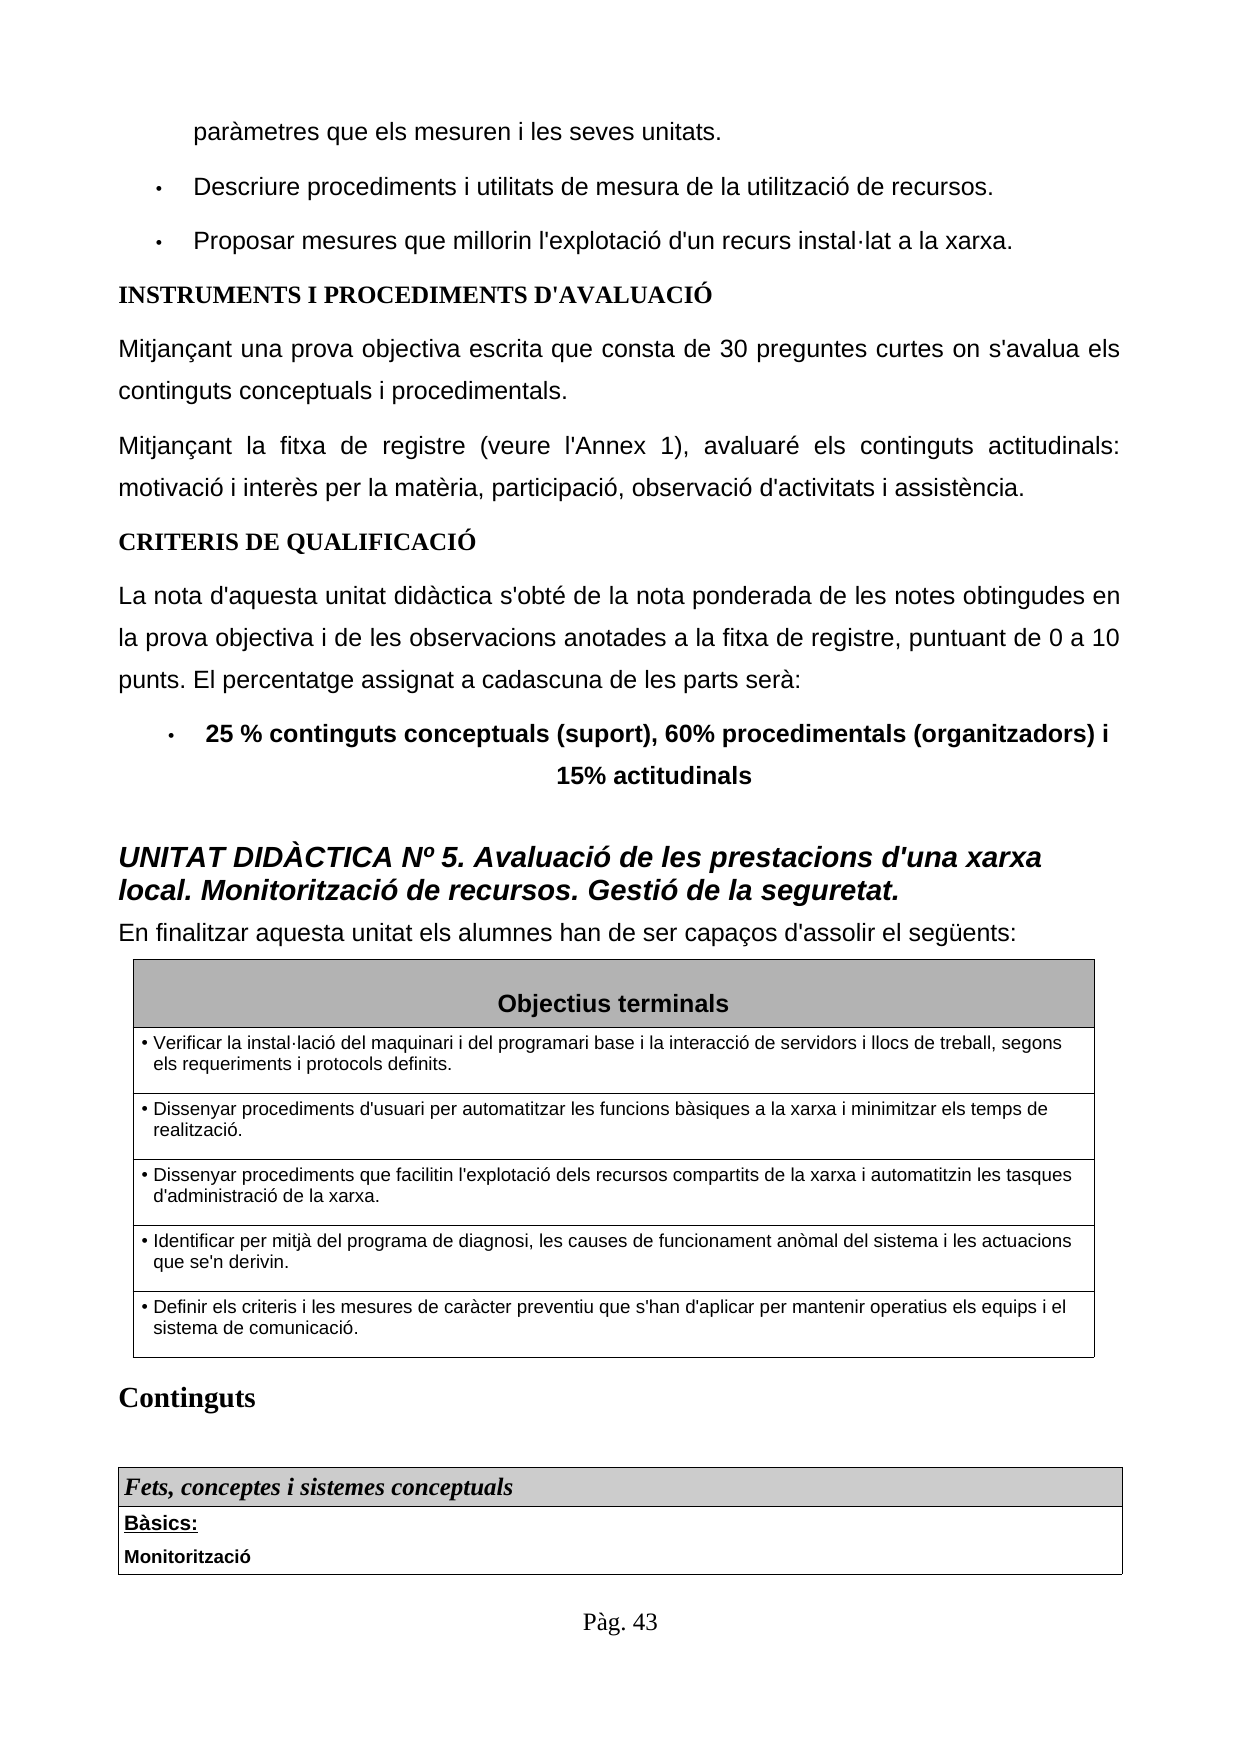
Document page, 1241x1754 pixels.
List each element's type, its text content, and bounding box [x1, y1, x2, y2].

table_cell Dissenyar procediments que facilitin l'explotació dels recursos compartits de la xarxa i automatitzin les tasques d'administració de la xarxa. [134, 1160, 1094, 1225]
table_header Fets, conceptes i sistemes conceptuals [119, 1468, 1122, 1506]
subtitle UNITAT DIDÀCTICA Nº 5. Avaluació de les prestacions d'una xarxa local. Monitorització de recursos. Gestió de la seguretat. [118, 841, 1122, 906]
list 25 % continguts conceptuals (suport), 60% procedimentals (organitzadors) i 15% actitudinals [156, 720, 1122, 790]
text Mitjançant una prova objectiva escrita que consta de 30 preguntes curtes on s'avalua els continguts conceptuals i procedimentals. [118, 335, 1122, 405]
table_header Objectius terminals [134, 960, 1094, 1027]
text CRITERIS DE QUALIFICACIÓ [118, 528, 1122, 556]
list paràmetres que els mesuren i les seves unitats. [156, 118, 1122, 146]
text La nota d'aquesta unitat didàctica s'obté de la nota ponderada de les notes obtingudes en la prova objectiva i de les observacions anotades a la fitxa de registre, puntuant de 0 a 10 punts. El percentatge assignat a cadascuna de les parts serà: [118, 582, 1122, 693]
text Mitjançant la fitxa de registre (veure l'Annex 1), avaluaré els continguts actitudinals: motivació i interès per la matèria, participació, observació d'activitats i assistència. [118, 432, 1122, 501]
text INSTRUMENTS I PROCEDIMENTS D'AVALUACIÓ [118, 281, 1122, 309]
table_cell Verificar la instal·lació del maquinari i del programari base i la interacció de servidors i llocs de treball, segons els requeriments i protocols definits. [134, 1028, 1094, 1093]
subtitle Continguts [118, 1382, 1122, 1414]
list Proposar mesures que millorin l'explotació d'un recurs instal·lat a la xarxa. [156, 227, 1122, 255]
text En finalitzar aquesta unitat els alumnes han de ser capaços d'assolir el següents: [118, 919, 1122, 947]
table_cell Definir els criteris i les mesures de caràcter preventiu que s'han d'aplicar per mantenir operatius els equips i el sistema de comunicació. [134, 1292, 1094, 1357]
list Descriure procediments i utilitats de mesura de la utilització de recursos. [156, 172, 1122, 200]
table_cell Identificar per mitjà del programa de diagnosi, les causes de funcionament anòmal del sistema i les actuacions que se'n derivin. [134, 1226, 1094, 1291]
table_cell Bàsics: Monitorització Monitorització de la xarxa. Informació a monitoritzar (estàtica, dinàmica i estadística). Arquitectura del sistema de monitorització: indicadors del rendiment de la xarxa, funcions del monitor de rendiment. Aplicacions de gestió i monitorització de la xarxa. Monitorització de serveis. Gestió d'esdeveniments. Notificació i mesures automàtiques de control. L'estàndard SMNP. Eines de monitorització. Gestió de la seguretat Anàlisi de riscos i planificació del sistema de seguretat. Seguretat del maquinari. Gestió del control d'accessos. Perfils d'usuari. Eines de gestió. Protecció física del sistema (protecció elèctrica, accessos físics). La seguretat de la xarxa. Eines de gestió i serveis (firewalls, proxies, etc.) Autenticació i certificació: la criptografia, la signatura i els certificats electrònics, autenticació i protocols segurs. Lleis relacionades amb la seguretat. La LOPD i la LSSI. Complementaris: Especificacions de seguretat incloses en els manuals de la xarxa. [119, 1507, 1122, 1573]
table_cell Dissenyar procediments d'usuari per automatitzar les funcions bàsiques a la xarxa i minimitzar els temps de realització. [134, 1094, 1094, 1159]
